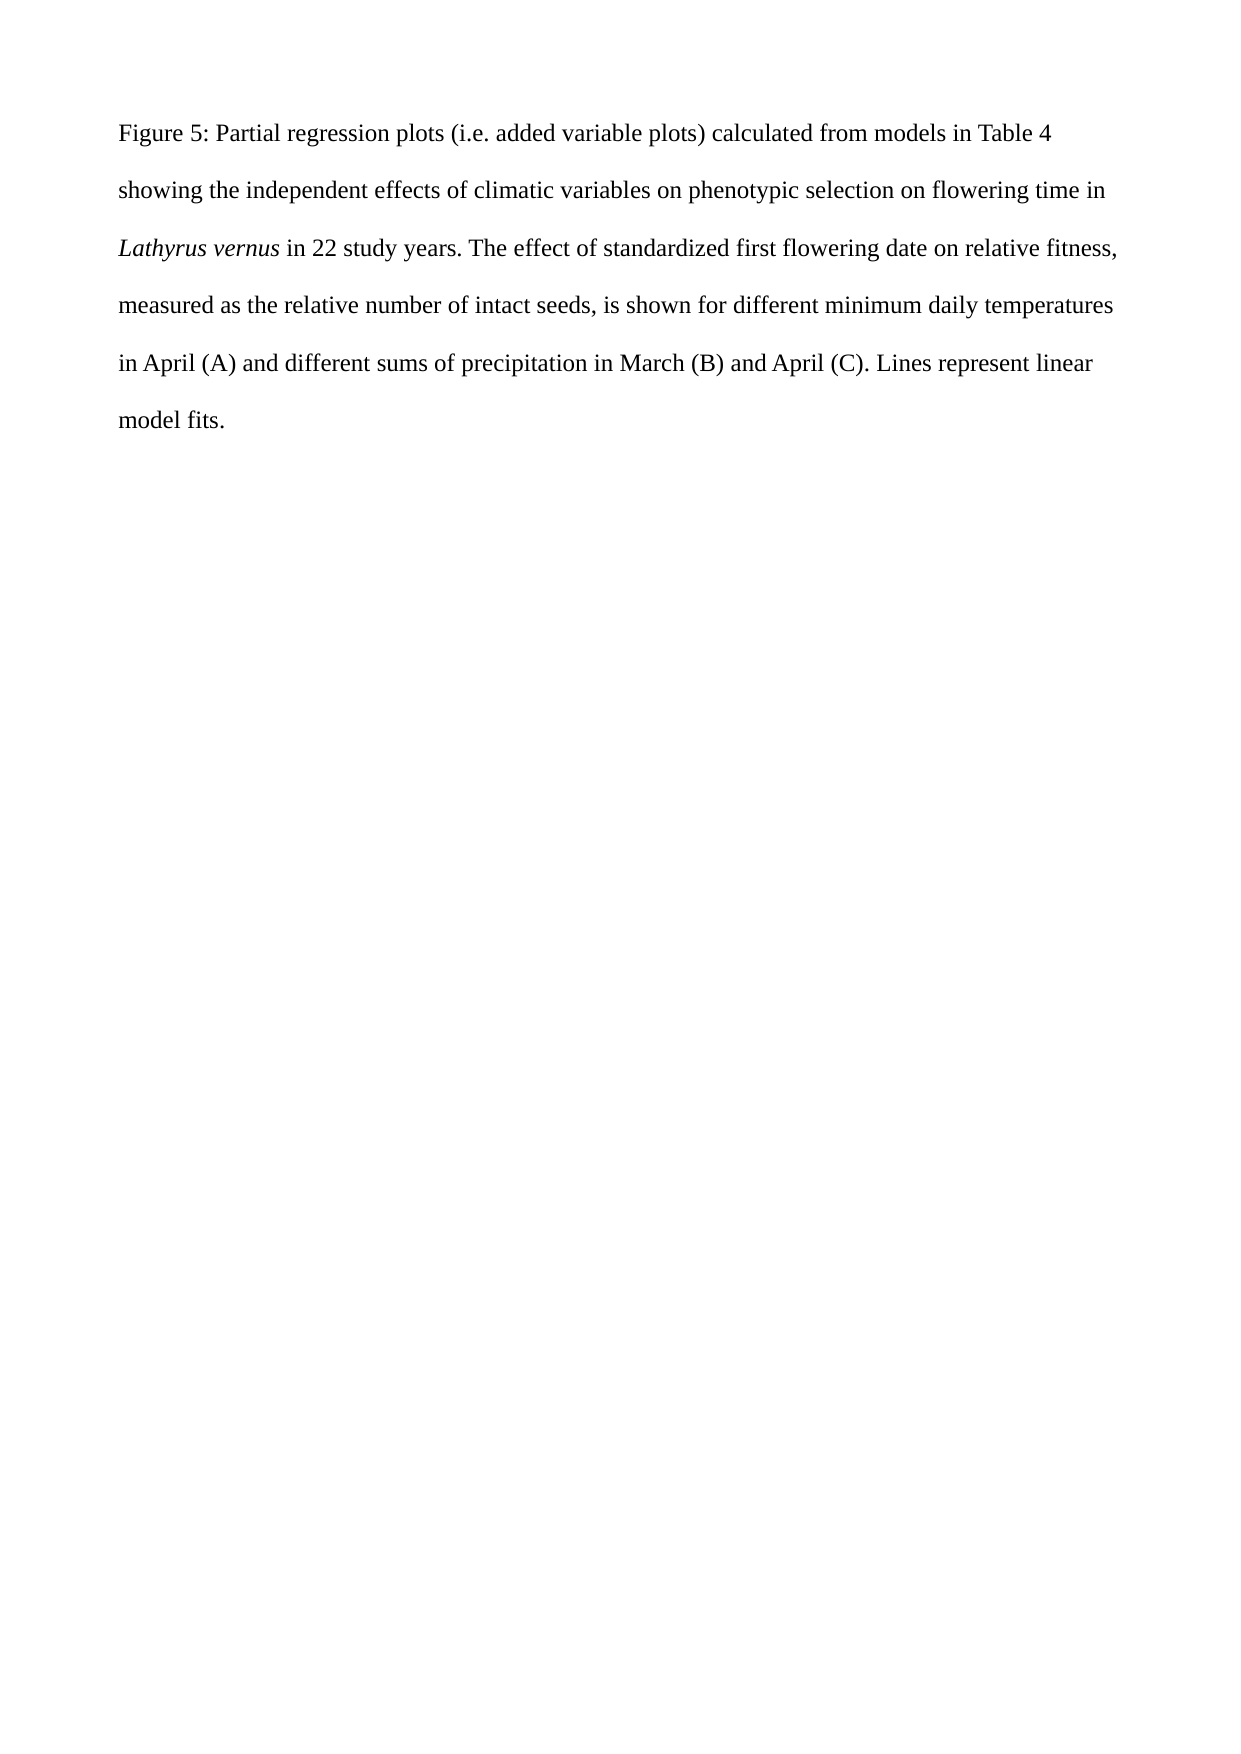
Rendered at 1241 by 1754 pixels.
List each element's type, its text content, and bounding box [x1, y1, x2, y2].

text Figure 5: Partial regression plots (i.e. added variable plots) calculated from models in Table 4 showing the independent effects of climatic variables on phenotypic selection on flowering time in Lathyrus vernus in 22 study years. The effect of standardized first flowering date on relative fitness, measured as the relative number of intact seeds, is shown for different minimum daily temperatures in April (A) and different sums of precipitation in March (B) and April (C). Lines represent linear model fits. [118, 118, 1122, 434]
